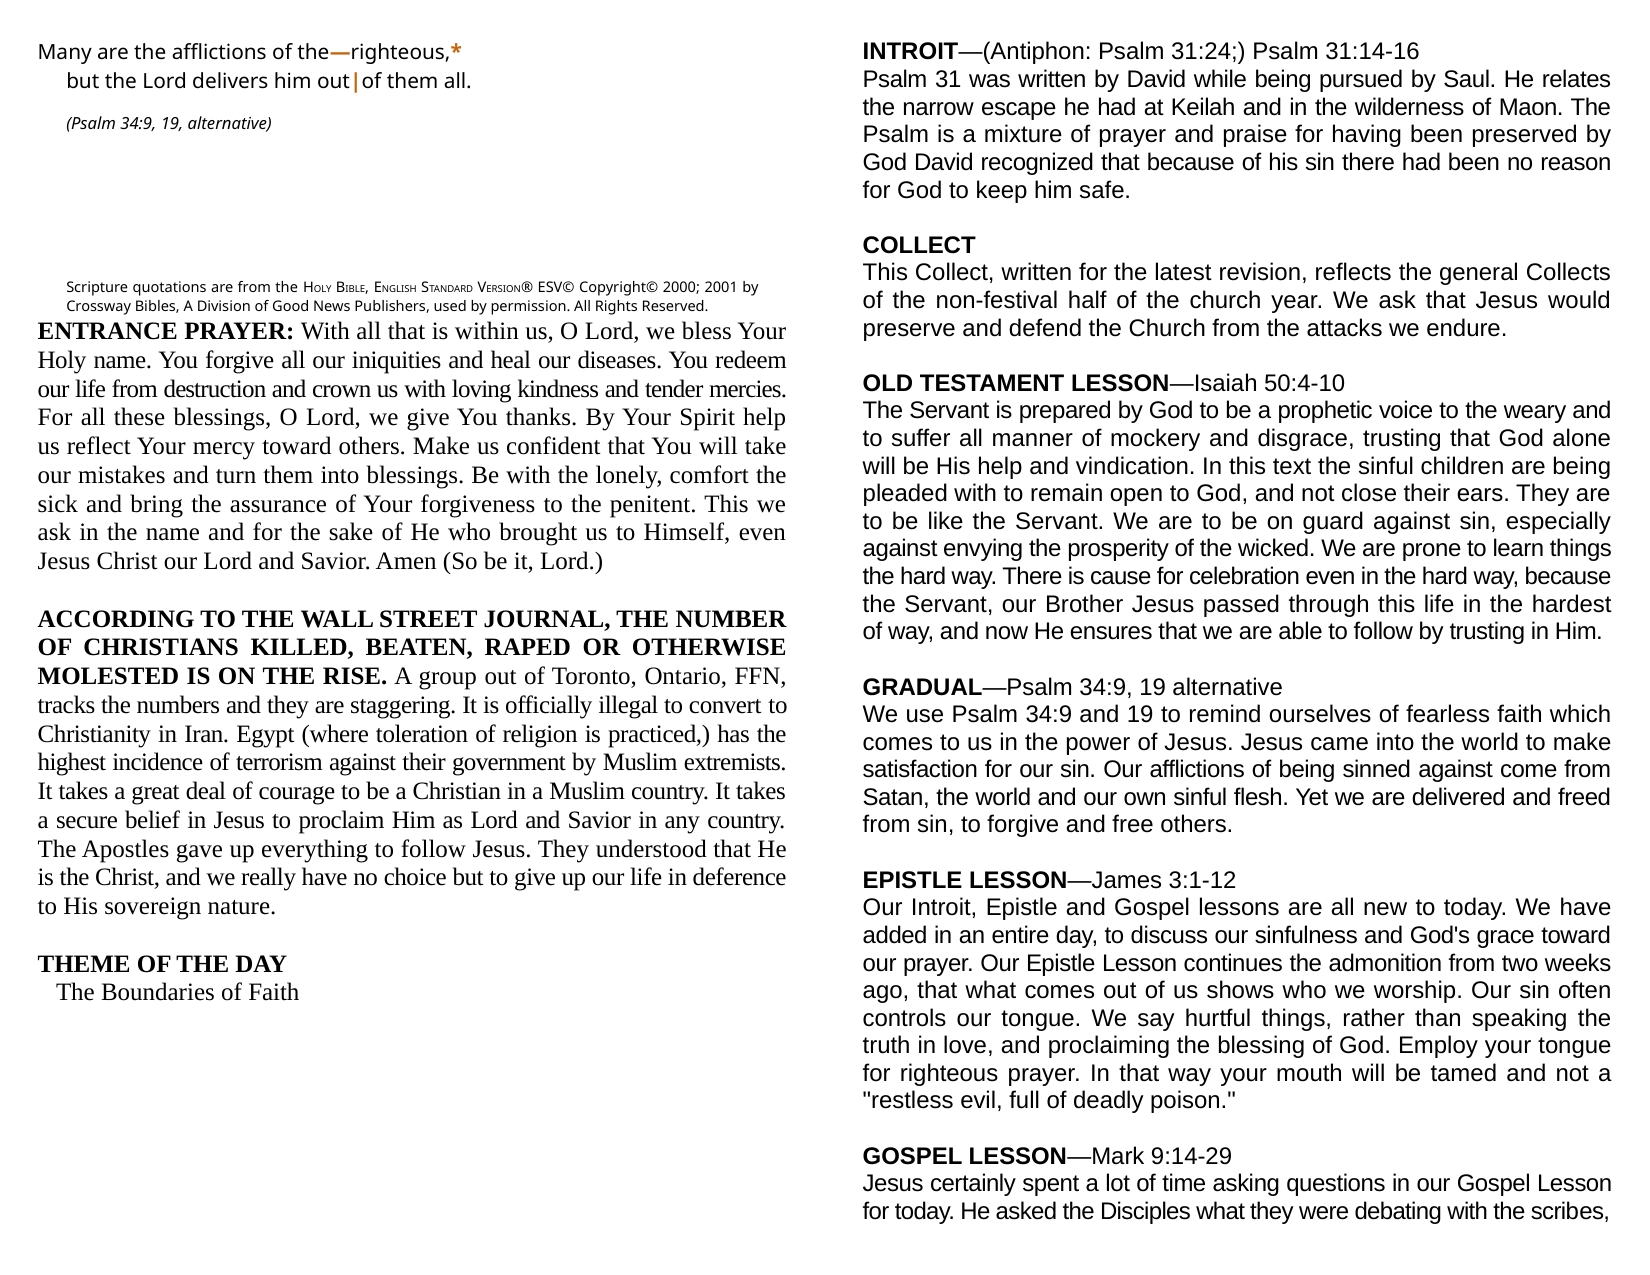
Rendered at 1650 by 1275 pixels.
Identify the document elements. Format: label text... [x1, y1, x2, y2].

text Psalm 31 was written by David while being pursued by Saul. He relates the narrow escape he had at Keilah and in the wilderness of Maon. The Psalm is a mixture of prayer and praise for having been preserved by God David recognized that because of his sin there had been no reason for God to keep him safe. [862, 65, 1612, 203]
text The Servant is prepared by God to be a prophetic voice to the weary and to suffer all manner of mockery and disgrace, trusting that God alone will be His help and vindication. In this text the sinful children are being pleaded with to remain open to God, and not close their ears. They are to be like the Servant. We are to be on guard against sin, especially against envying the prosperity of the wicked. We are prone to learn things the hard way. There is cause for celebration even in the hard way, because the Servant, our Brother Jesus passed through this life in the hardest of way, and now He ensures that we are able to follow by trusting in Him. [862, 396, 1612, 645]
text but the Lord delivers him out|of them all. [66, 66, 787, 94]
text Jesus certainly spent a lot of time asking questions in our Gospel Lesson for today. He asked the Disciples what they were debating with the scribes, [862, 1169, 1612, 1224]
text We use Psalm 34:9 and 19 to remind ourselves of fearless faith which comes to us in the power of Jesus. Jesus came into the world to make satisfaction for our sin. Our afflictions of being sinned against come from Satan, the world and our own sinful flesh. Yet we are delivered and freed from sin, to forgive and free others. [862, 700, 1612, 838]
text ENTRANCE PRAYER: With all that is within us, O Lord, we bless Your Holy name. You forgive all our iniquities and heal our diseases. You redeem our life from destruction and crown us with loving kindness and tender mercies. For all these blessings, O Lord, we give You thanks. By Your Spirit help us reflect Your mercy toward others. Make us confident that You will take our mistakes and turn them into blessings. Be with the lonely, comfort the sick and bring the assurance of Your forgiveness to the penitent. This we ask in the name and for the sake of He who brought us to Himself, even Jesus Christ our Lord and Savior. Amen (So be it, Lord.) [37, 316, 787, 575]
text GOSPEL LESSON—Mark 9:14-29 [862, 1142, 1612, 1169]
text Our Introit, Epistle and Gospel lessons are all new to today. We have added in an entire day, to discuss our sinfulness and God's grace toward our prayer. Our Epistle Lesson continues the admonition from two weeks ago, that what comes out of us shows who we worship. Our sin often controls our tongue. We say hurtful things, rather than speaking the truth in love, and proclaiming the blessing of God. Employ your tongue for righteous prayer. In that way your mouth will be tamed and not a "restless evil, full of deadly poison." [862, 893, 1612, 1114]
text ACCORDING TO THE WALL STREET JOURNAL, THE NUMBER OF CHRISTIANS KILLED, BEATEN, RAPED OR OTHERWISE MOLESTED IS ON THE RISE. A group out of Toronto, Ontario, FFN, tracks the numbers and they are staggering. It is officially illegal to convert to Christianity in Iran. Egypt (where toleration of religion is practiced,) has the highest incidence of terrorism against their government by Muslim extremists. It takes a great deal of courage to be a Christian in a Muslim country. It takes a secure belief in Jesus to proclaim Him as Lord and Savior in any country. The Apostles gave up everything to follow Jesus. They understood that He is the Christ, and we really have no choice but to give up our life in deference to His sovereign nature. [37, 604, 787, 920]
text The Boundaries of Faith [37, 977, 787, 1006]
text Many are the afflictions of the—righteous,* [37, 37, 787, 66]
text OLD TESTAMENT LESSON—Isaiah 50:4-10 [862, 369, 1612, 396]
text INTROIT—(Antiphon: Psalm 31:24;) Psalm 31:14-16 [862, 37, 1612, 65]
text (Psalm 34:9, 19, alternative) [66, 111, 787, 134]
text THEME OF THE DAY [37, 949, 787, 977]
text This Collect, written for the latest revision, reflects the general Collects of the non-festival half of the church year. We ask that Jesus would preserve and defend the Church from the attacks we endure. [862, 258, 1612, 341]
text EPISTLE LESSON—James 3:1-12 [862, 866, 1612, 893]
text COLLECT [862, 231, 1612, 258]
text GRADUAL—Psalm 34:9, 19 alternative [862, 672, 1612, 700]
text Scripture quotations are from the Holy Bible, English Standard Version® ESV© Copyright© 2000; 2001 by Crossway Bibles, A Division of Good News Publishers, used by permission. All Rights Reserved. [66, 276, 759, 316]
